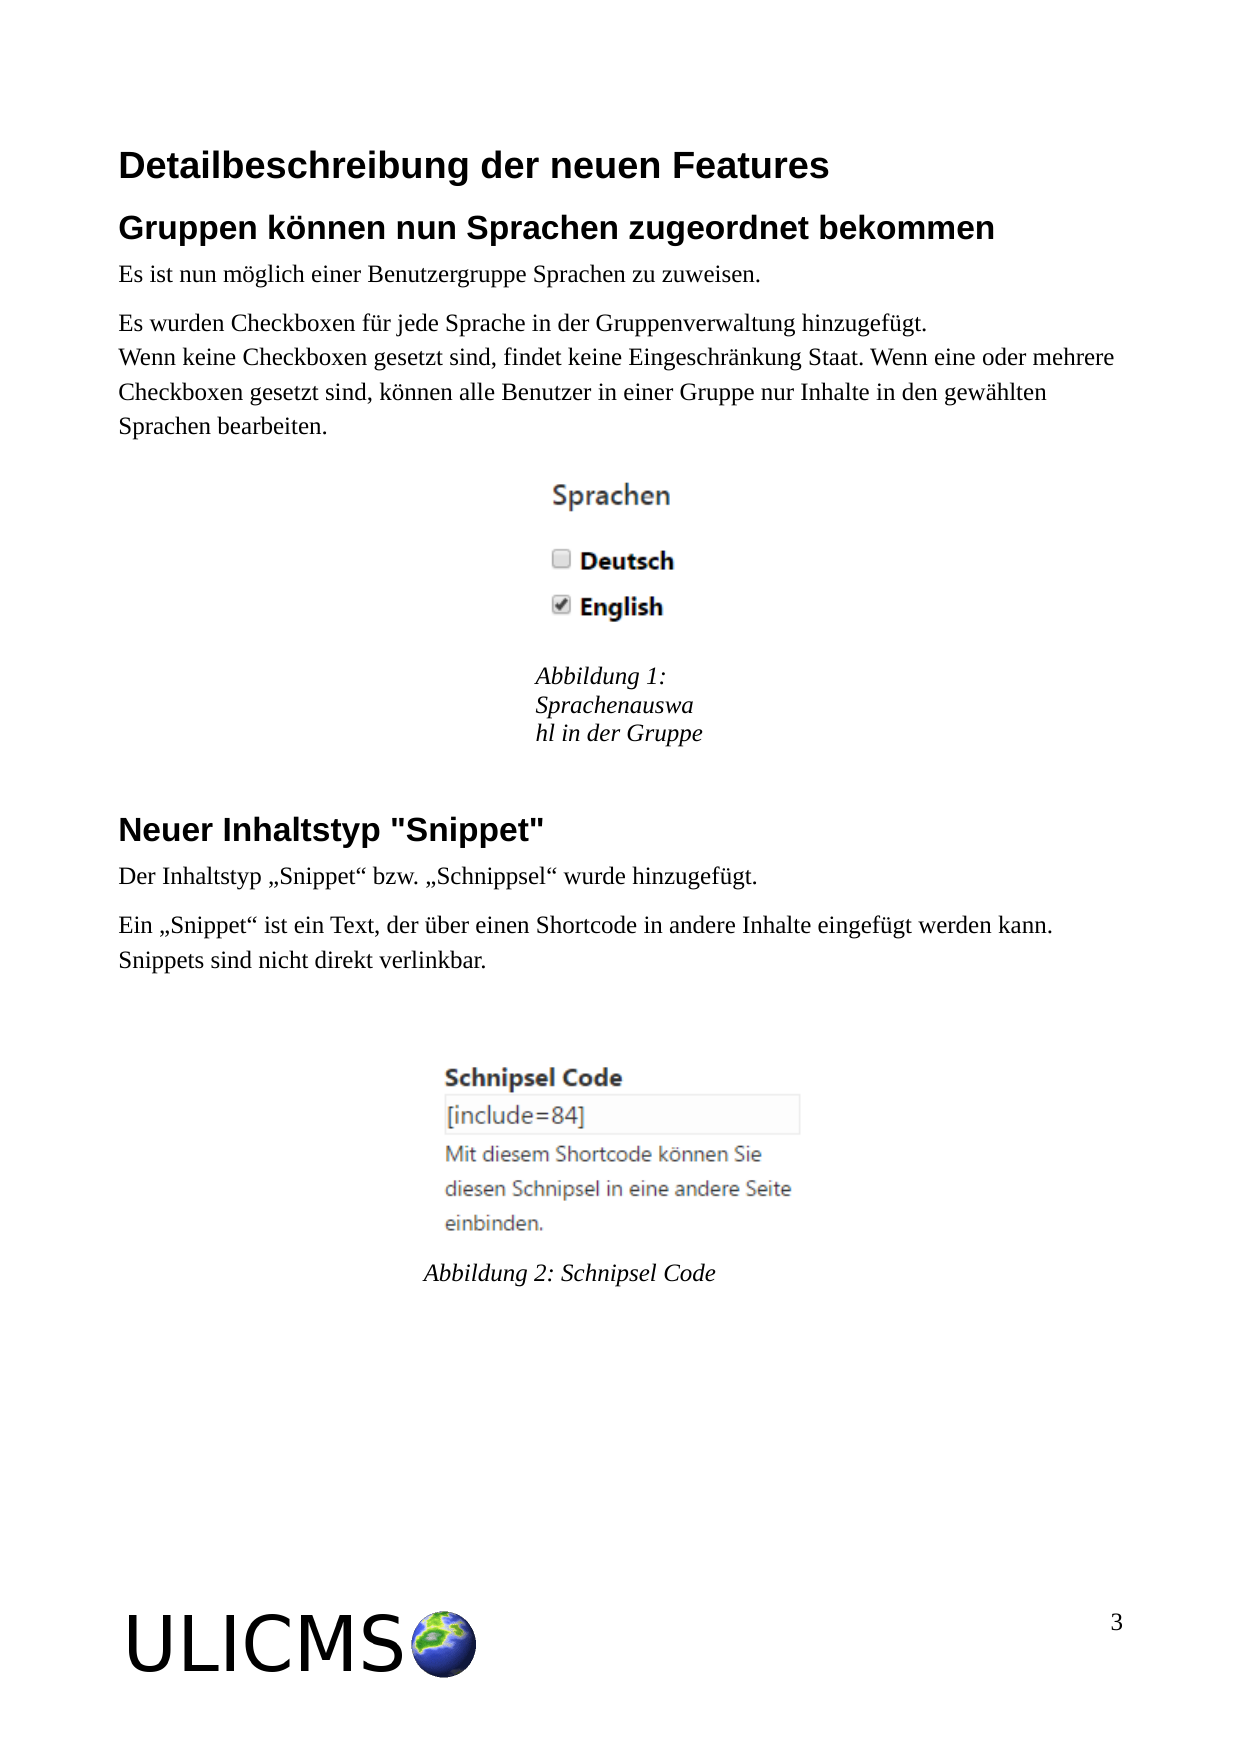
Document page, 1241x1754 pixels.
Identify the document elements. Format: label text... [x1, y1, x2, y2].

text Es wurden Checkboxen für jede Sprache in der Gruppenverwaltung hinzugefügt. Wenn keine Checkboxen gesetzt sind, findet keine Eingeschränkung Staat. Wenn eine oder mehrere Checkboxen gesetzt sind, können alle Benutzer in einer Gruppe nur Inhalte in den gewählten Sprachen bearbeiten. [118, 308, 1123, 440]
subtitle Gruppen können nun Sprachen zugeordnet bekommen [118, 208, 1123, 246]
subtitle Neuer Inhaltstyp "Snippet" [118, 810, 1123, 849]
picture [118, 1607, 479, 1681]
subtitle Detailbeschreibung der neuen Features [118, 143, 1123, 187]
text Abbildung 1: Sprachenauswahl in der Gruppe [535, 633, 706, 747]
text Abbildung 2: Schnipsel Code [423, 1259, 817, 1287]
text Es ist nun möglich einer Benutzergruppe Sprachen zu zuweisen. [118, 259, 1123, 287]
picture [535, 472, 706, 633]
text Ein „Snippet“ ist ein Text, der über einen Shortcode in andere Inhalte eingefügt werden kann. Snippets sind nicht direkt verlinkbar. [118, 910, 1123, 973]
picture [423, 1055, 818, 1259]
text Der Inhaltstyp „Snippet“ bzw. „Schnippsel“ wurde hinzugefügt. [118, 861, 1123, 890]
